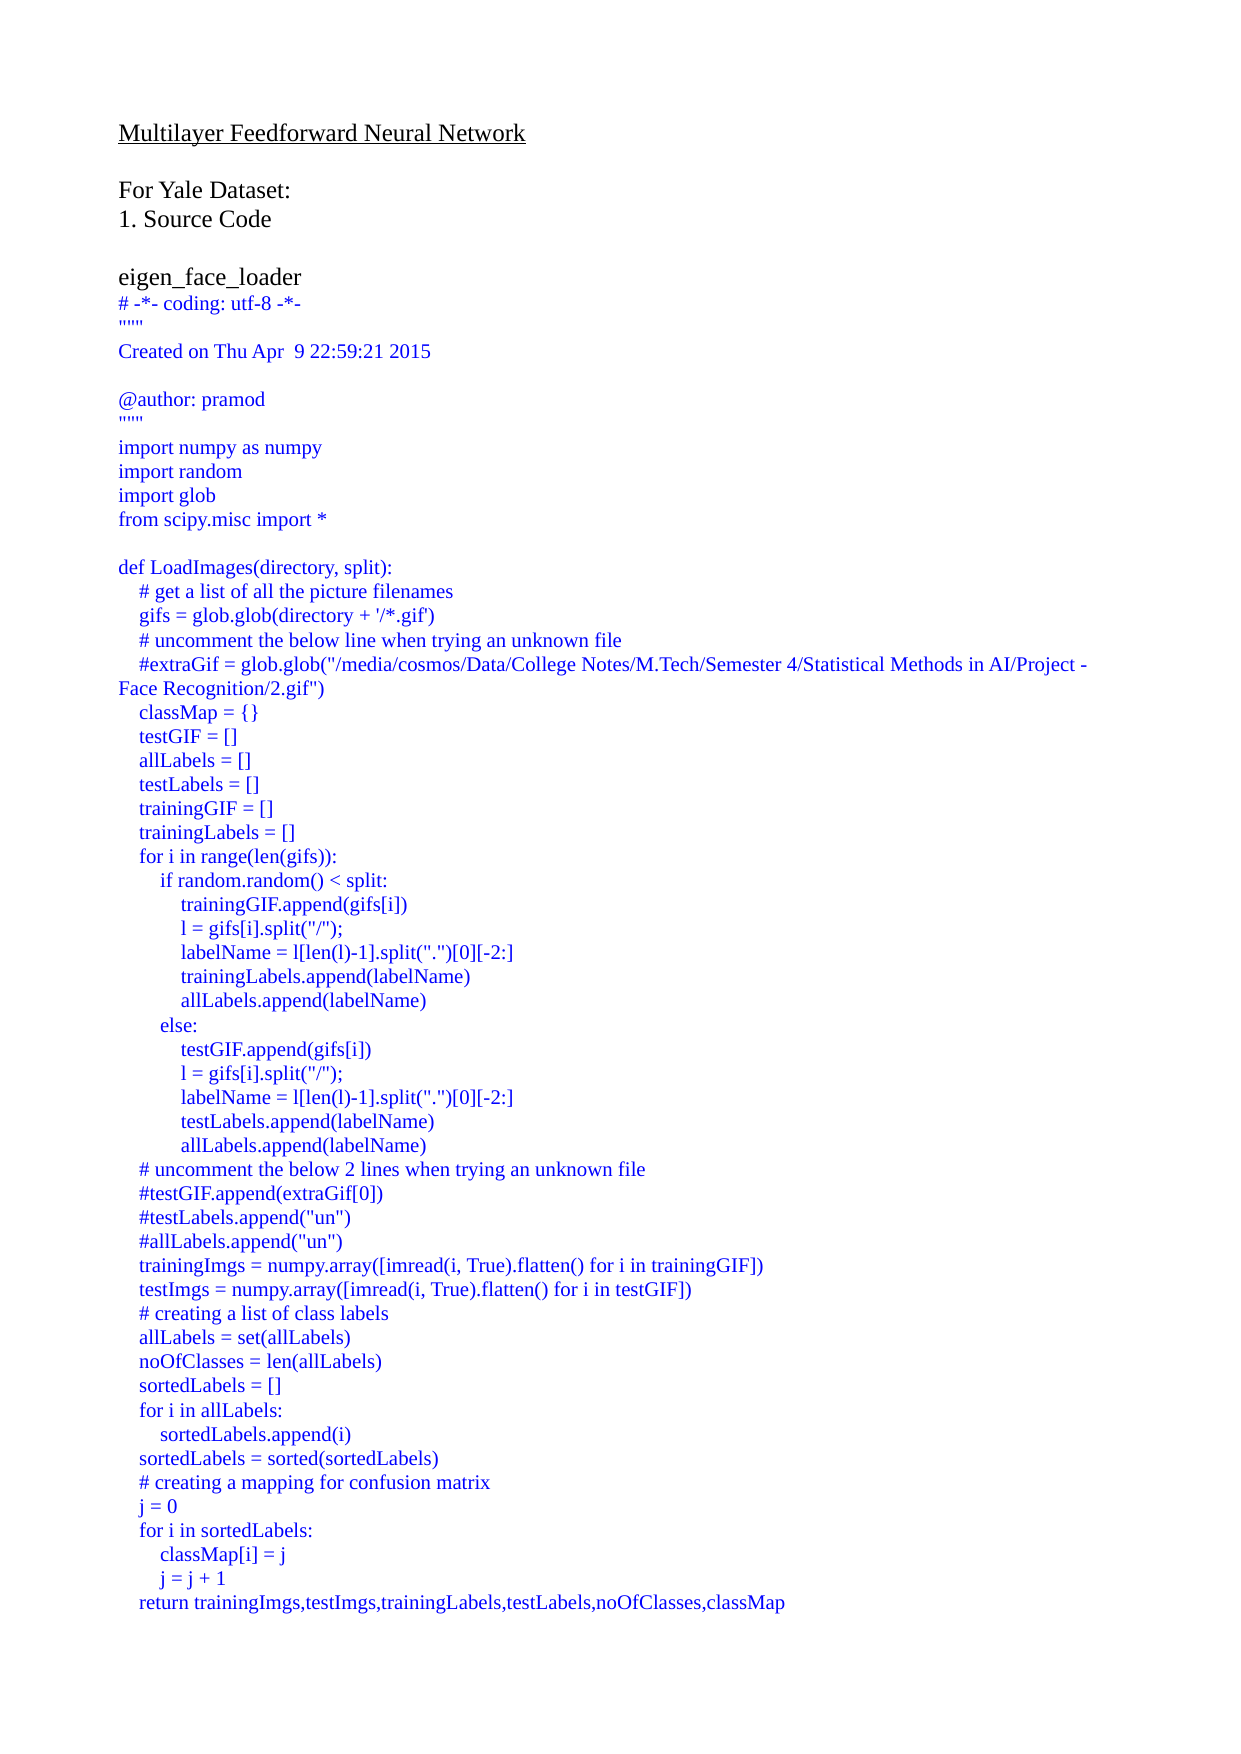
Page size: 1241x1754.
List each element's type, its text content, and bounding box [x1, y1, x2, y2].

text trainingLabels.append(labelName) [118, 964, 1122, 988]
text allLabels = set(allLabels) [118, 1325, 1122, 1349]
text # -*- coding: utf-8 -*- [118, 291, 1122, 315]
text # creating a mapping for confusion matrix [118, 1470, 1122, 1494]
text def LoadImages(directory, split): [118, 555, 1122, 579]
text Created on Thu Apr 9 22:59:21 2015 [118, 339, 1122, 363]
text import random [118, 459, 1122, 483]
text l = gifs[i].split("/"); [118, 1061, 1122, 1085]
text gifs = glob.glob(directory + '/*.gif') [118, 603, 1122, 627]
text trainingImgs = numpy.array([imread(i, True).flatten() for i in trainingGIF]) [118, 1253, 1122, 1277]
text return trainingImgs,testImgs,trainingLabels,testLabels,noOfClasses,classMap [118, 1590, 1122, 1614]
text testLabels = [] [118, 772, 1122, 796]
text testImgs = numpy.array([imread(i, True).flatten() for i in testGIF]) [118, 1277, 1122, 1301]
text if random.random() < split: [118, 868, 1122, 892]
text trainingLabels = [] [118, 820, 1122, 844]
text j = j + 1 [118, 1566, 1122, 1590]
text allLabels = [] [118, 748, 1122, 772]
text labelName = l[len(l)-1].split(".")[0][-2:] [118, 1085, 1122, 1109]
text #allLabels.append("un") [118, 1229, 1122, 1253]
text For Yale Dataset: [118, 176, 1122, 204]
text j = 0 [118, 1494, 1122, 1518]
text eigen_face_loader [118, 262, 1122, 291]
text sortedLabels = [] [118, 1373, 1122, 1397]
text 1. Source Code [118, 204, 1122, 233]
text else: [118, 1012, 1122, 1037]
text """ [118, 315, 1122, 339]
text testLabels.append(labelName) [118, 1109, 1122, 1133]
text # uncomment the below 2 lines when trying an unknown file [118, 1157, 1122, 1181]
text import numpy as numpy [118, 435, 1122, 459]
text labelName = l[len(l)-1].split(".")[0][-2:] [118, 940, 1122, 964]
text for i in range(len(gifs)): [118, 844, 1122, 868]
text import glob [118, 483, 1122, 507]
text for i in allLabels: [118, 1397, 1122, 1422]
text classMap = {} [118, 700, 1122, 724]
text classMap[i] = j [118, 1542, 1122, 1566]
text for i in sortedLabels: [118, 1518, 1122, 1542]
text sortedLabels = sorted(sortedLabels) [118, 1446, 1122, 1470]
text allLabels.append(labelName) [118, 1133, 1122, 1157]
text """ [118, 411, 1122, 435]
text #testLabels.append("un") [118, 1205, 1122, 1229]
text Multilayer Feedforward Neural Network [118, 118, 1122, 147]
text testGIF = [] [118, 724, 1122, 748]
text allLabels.append(labelName) [118, 988, 1122, 1012]
text sortedLabels.append(i) [118, 1422, 1122, 1446]
text l = gifs[i].split("/"); [118, 916, 1122, 940]
text trainingGIF = [] [118, 796, 1122, 820]
text trainingGIF.append(gifs[i]) [118, 892, 1122, 916]
text # uncomment the below line when trying an unknown file [118, 627, 1122, 652]
text @author: pramod [118, 387, 1122, 411]
text noOfClasses = len(allLabels) [118, 1349, 1122, 1373]
text testGIF.append(gifs[i]) [118, 1037, 1122, 1061]
text # creating a list of class labels [118, 1301, 1122, 1325]
text # get a list of all the picture filenames [118, 579, 1122, 603]
text #extraGif = glob.glob("/media/cosmos/Data/College Notes/M.Tech/Semester 4/Statistical Methods in AI/Project - Face Recognition/2.gif") [118, 652, 1122, 700]
text #testGIF.append(extraGif[0]) [118, 1181, 1122, 1205]
text from scipy.misc import * [118, 507, 1122, 531]
